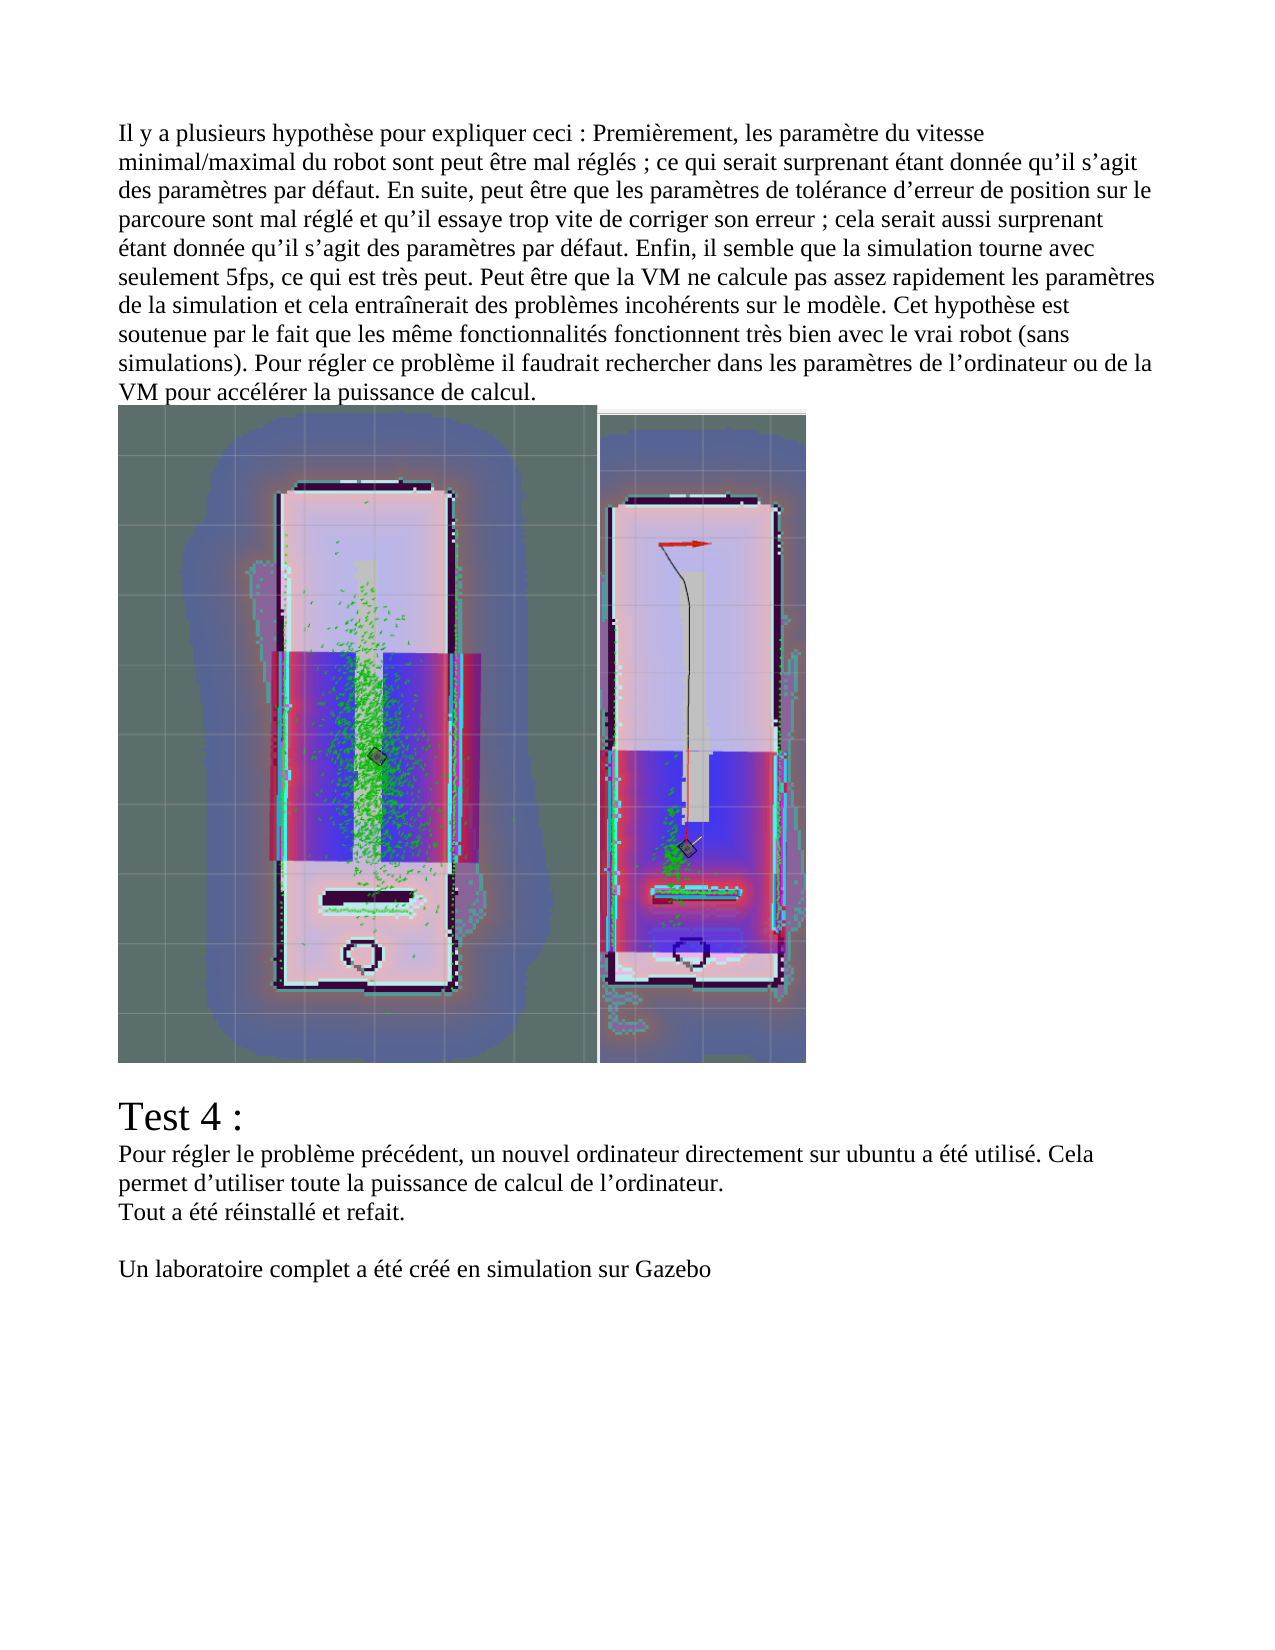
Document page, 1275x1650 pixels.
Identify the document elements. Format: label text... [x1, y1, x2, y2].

text Un laboratoire complet a été créé en simulation sur Gazebo [118, 1254, 1157, 1283]
text Pour régler le problème précédent, un nouvel ordinateur directement sur ubuntu a été utilisé. Cela permet d’utiliser toute la puissance de calcul de l’ordinateur. [118, 1139, 1157, 1197]
picture [118, 405, 807, 1063]
text Il y a plusieurs hypothèse pour expliquer ceci : Premièrement, les paramètre du vitesse minimal/maximal du robot sont peut être mal réglés ; ce qui serait surprenant étant donnée qu’il s’agit des paramètres par défaut. En suite, peut être que les paramètres de tolérance d’erreur de position sur le parcoure sont mal réglé et qu’il essaye trop vite de corriger son erreur ; cela serait aussi surprenant étant donnée qu’il s’agit des paramètres par défaut. Enfin, il semble que la simulation tourne avec seulement 5fps, ce qui est très peut. Peut être que la VM ne calcule pas assez rapidement les paramètres de la simulation et cela entraînerait des problèmes incohérents sur le modèle. Cet hypothèse est soutenue par le fait que les même fonctionnalités fonctionnent très bien avec le vrai robot (sans simulations). Pour régler ce problème il faudrait rechercher dans les paramètres de l’ordinateur ou de la VM pour accélérer la puissance de calcul. [118, 118, 1157, 406]
text Tout a été réinstallé et refait. [118, 1197, 1157, 1226]
text Test 4 : [118, 1092, 1157, 1139]
